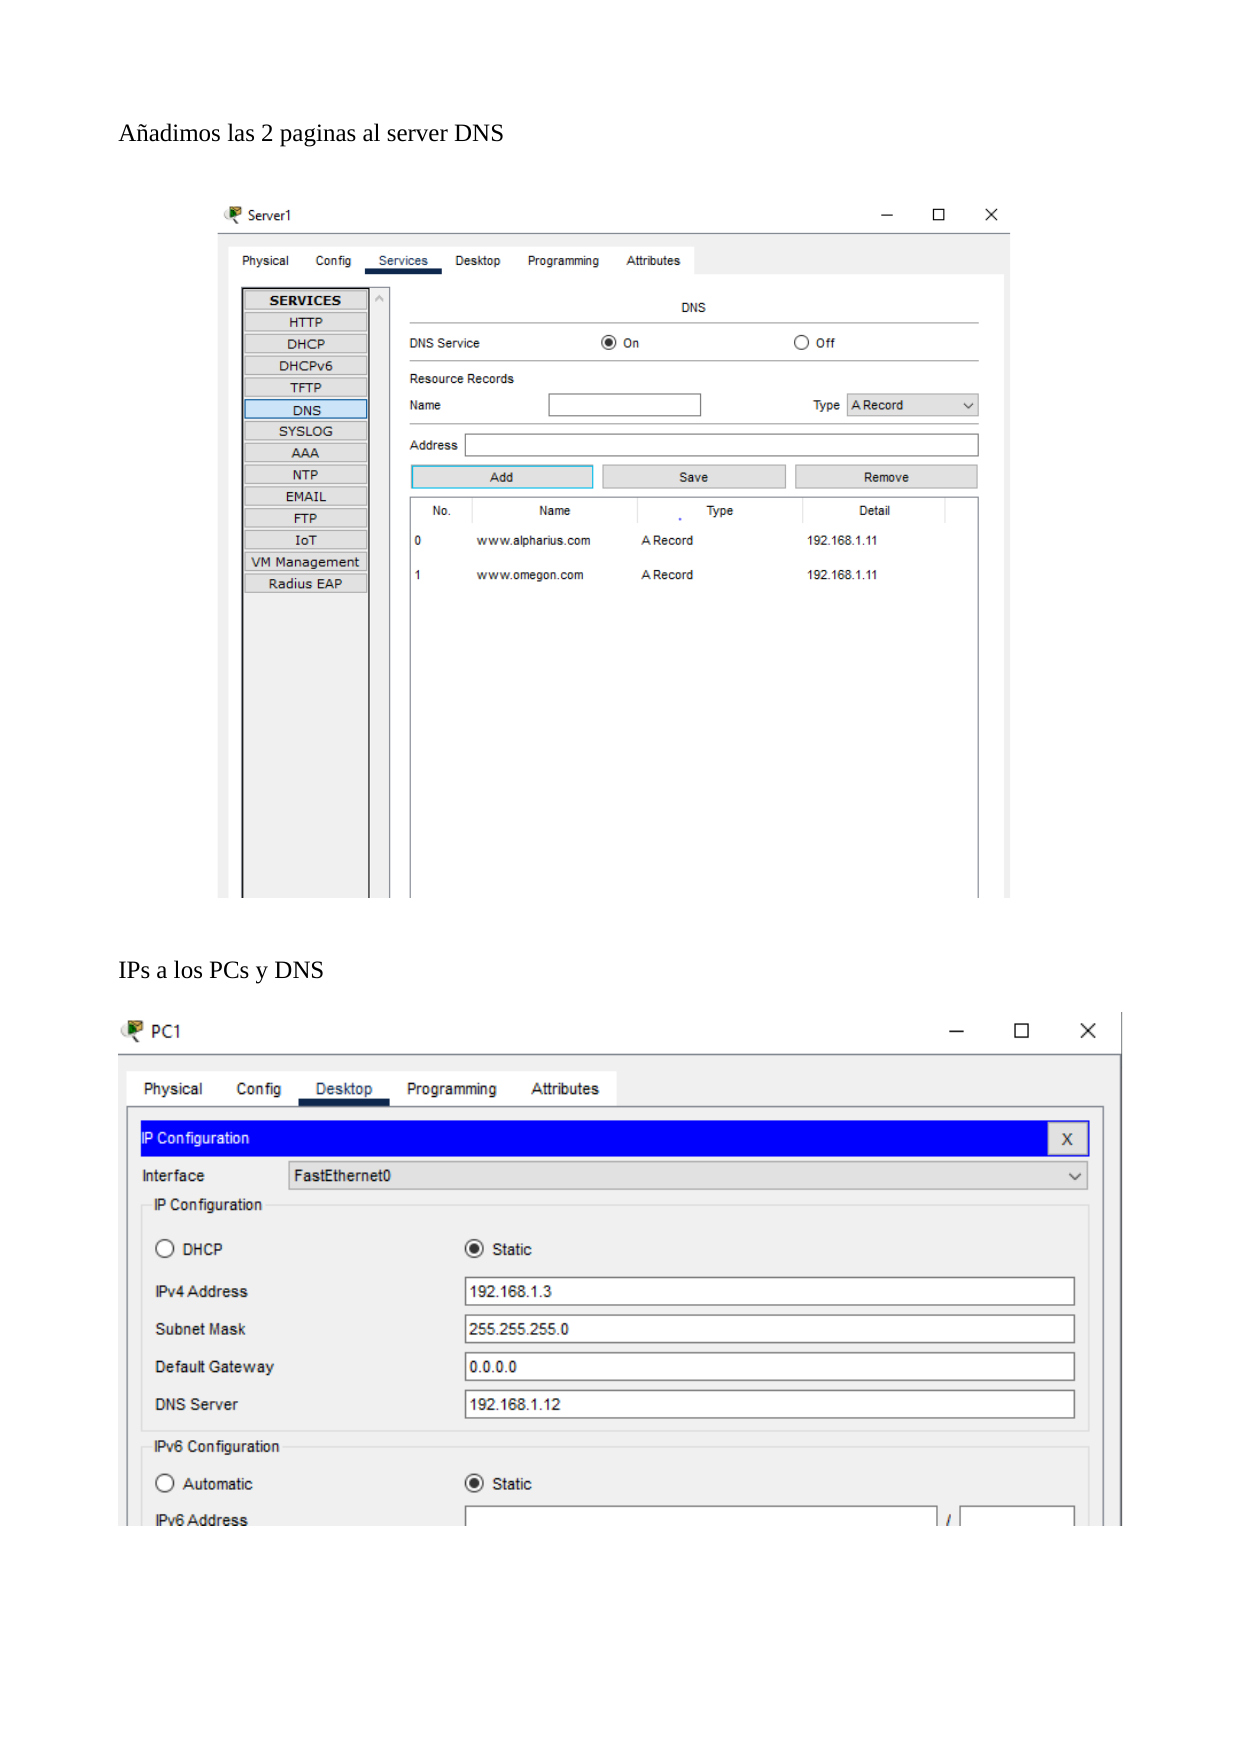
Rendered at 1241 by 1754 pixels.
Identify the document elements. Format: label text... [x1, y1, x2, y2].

text IPs a los PCs y DNS [118, 955, 1122, 984]
picture [217, 202, 1011, 898]
text Añadimos las 2 paginas al server DNS [118, 118, 1122, 147]
picture [118, 1012, 1123, 1526]
